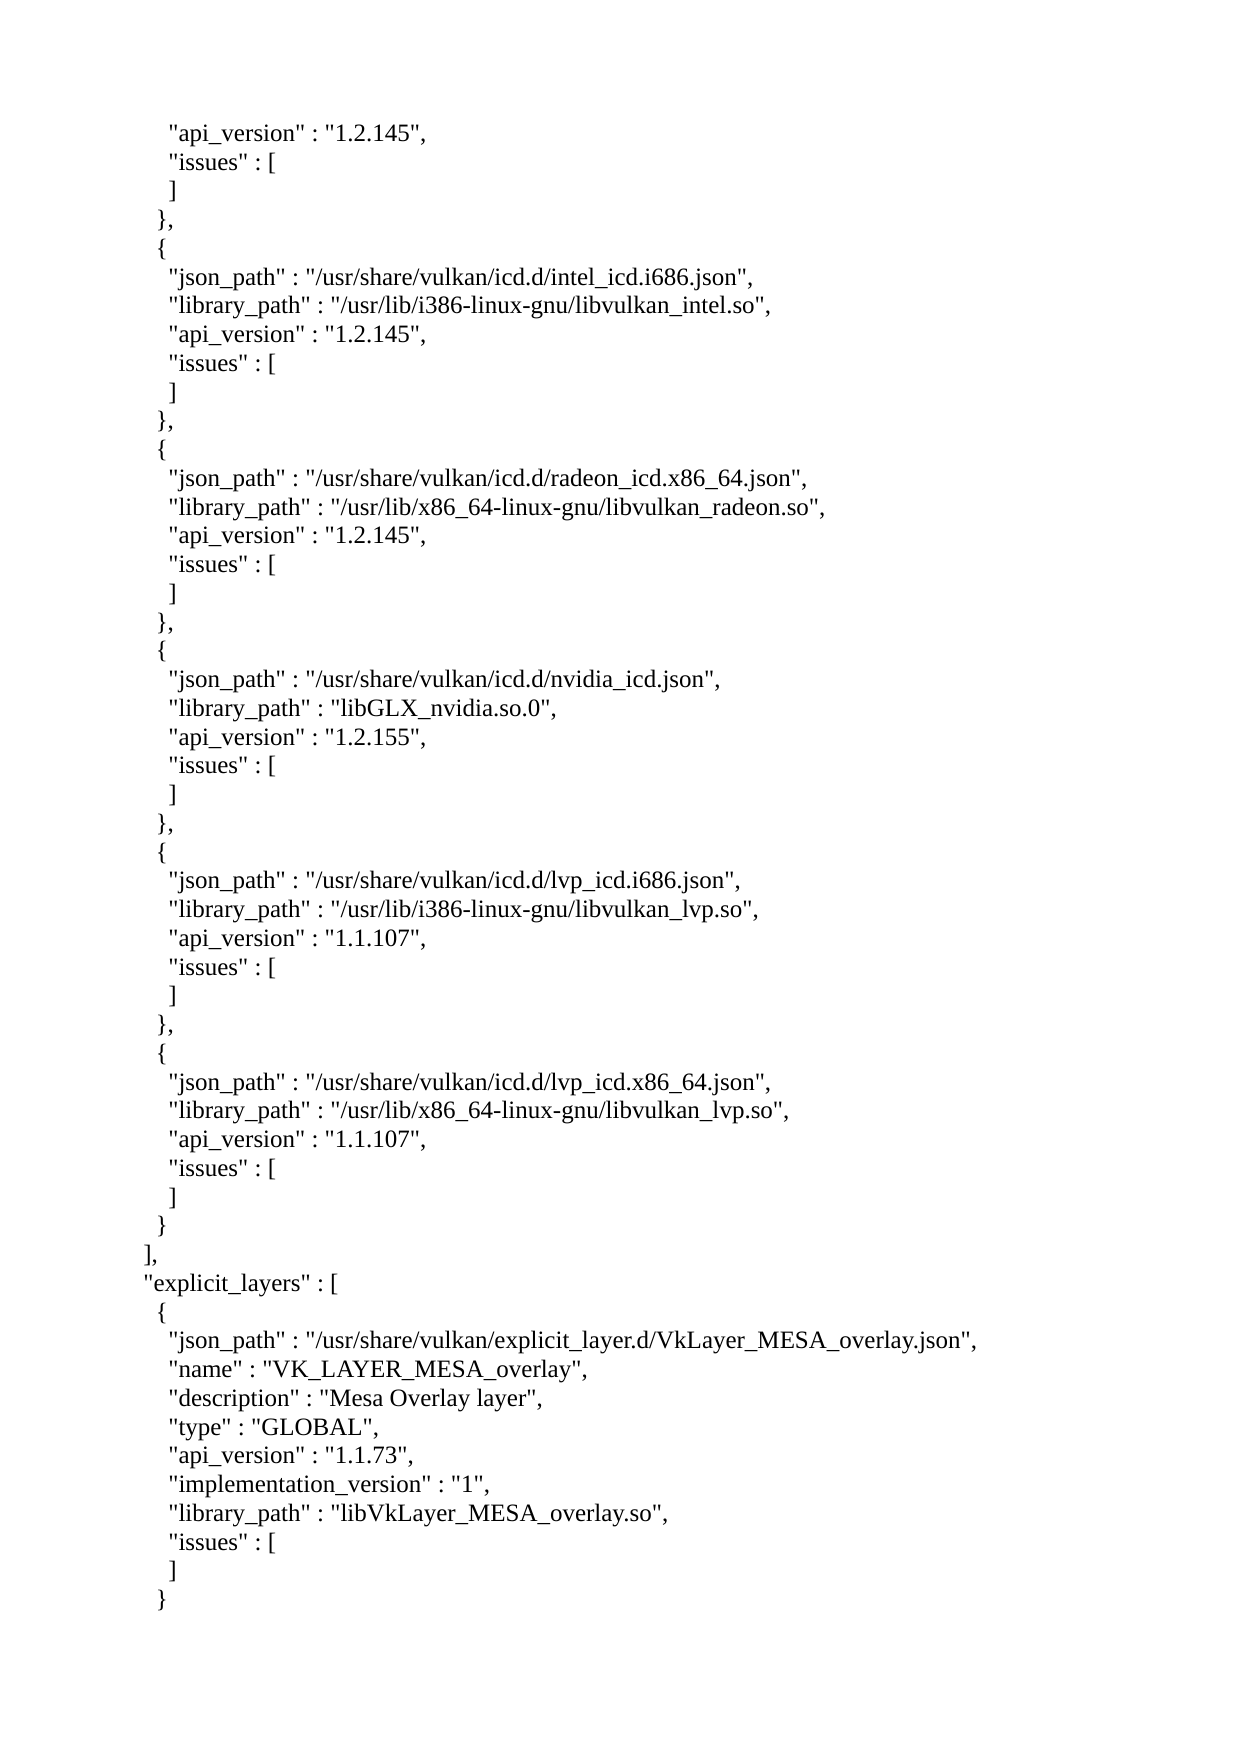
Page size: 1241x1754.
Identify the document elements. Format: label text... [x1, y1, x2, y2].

text "issues" : [ [118, 1527, 1122, 1556]
text { [118, 434, 1122, 463]
text ] [118, 377, 1122, 406]
text "issues" : [ [118, 549, 1122, 578]
text "library_path" : "/usr/lib/i386-linux-gnu/libvulkan_intel.so", [118, 291, 1122, 319]
text } [118, 1584, 1122, 1613]
text "json_path" : "/usr/share/vulkan/icd.d/radeon_icd.x86_64.json", [118, 463, 1122, 492]
text "json_path" : "/usr/share/vulkan/explicit_layer.d/VkLayer_MESA_overlay.json", [118, 1326, 1122, 1354]
text ] [118, 1182, 1122, 1211]
text "api_version" : "1.1.107", [118, 1124, 1122, 1153]
text { [118, 1297, 1122, 1326]
text "issues" : [ [118, 1153, 1122, 1182]
text }, [118, 607, 1122, 636]
text { [118, 1038, 1122, 1067]
text "json_path" : "/usr/share/vulkan/icd.d/nvidia_icd.json", [118, 664, 1122, 693]
text "api_version" : "1.2.145", [118, 118, 1122, 147]
text }, [118, 406, 1122, 434]
text "api_version" : "1.1.73", [118, 1441, 1122, 1469]
text "json_path" : "/usr/share/vulkan/icd.d/intel_icd.i686.json", [118, 262, 1122, 291]
text "api_version" : "1.1.107", [118, 923, 1122, 952]
text }, [118, 808, 1122, 837]
text "library_path" : "/usr/lib/i386-linux-gnu/libvulkan_lvp.so", [118, 894, 1122, 923]
text { [118, 233, 1122, 262]
text ] [118, 578, 1122, 607]
text "library_path" : "libGLX_nvidia.so.0", [118, 693, 1122, 722]
text { [118, 636, 1122, 664]
text "api_version" : "1.2.145", [118, 521, 1122, 549]
text "json_path" : "/usr/share/vulkan/icd.d/lvp_icd.i686.json", [118, 866, 1122, 894]
text "library_path" : "libVkLayer_MESA_overlay.so", [118, 1498, 1122, 1527]
text ] [118, 176, 1122, 204]
text ], [118, 1239, 1122, 1268]
text { [118, 837, 1122, 866]
text "type" : "GLOBAL", [118, 1412, 1122, 1441]
text "description" : "Mesa Overlay layer", [118, 1383, 1122, 1412]
text }, [118, 204, 1122, 233]
text "issues" : [ [118, 952, 1122, 981]
text "explicit_layers" : [ [118, 1268, 1122, 1297]
text "name" : "VK_LAYER_MESA_overlay", [118, 1354, 1122, 1383]
text "implementation_version" : "1", [118, 1469, 1122, 1498]
text ] [118, 981, 1122, 1009]
text "issues" : [ [118, 147, 1122, 176]
text } [118, 1211, 1122, 1239]
text "issues" : [ [118, 348, 1122, 377]
text "issues" : [ [118, 751, 1122, 779]
text "json_path" : "/usr/share/vulkan/icd.d/lvp_icd.x86_64.json", [118, 1067, 1122, 1096]
text "api_version" : "1.2.155", [118, 722, 1122, 751]
text ] [118, 1556, 1122, 1584]
text }, [118, 1009, 1122, 1038]
text "library_path" : "/usr/lib/x86_64-linux-gnu/libvulkan_lvp.so", [118, 1096, 1122, 1124]
text ] [118, 779, 1122, 808]
text "library_path" : "/usr/lib/x86_64-linux-gnu/libvulkan_radeon.so", [118, 492, 1122, 521]
text "api_version" : "1.2.145", [118, 319, 1122, 348]
